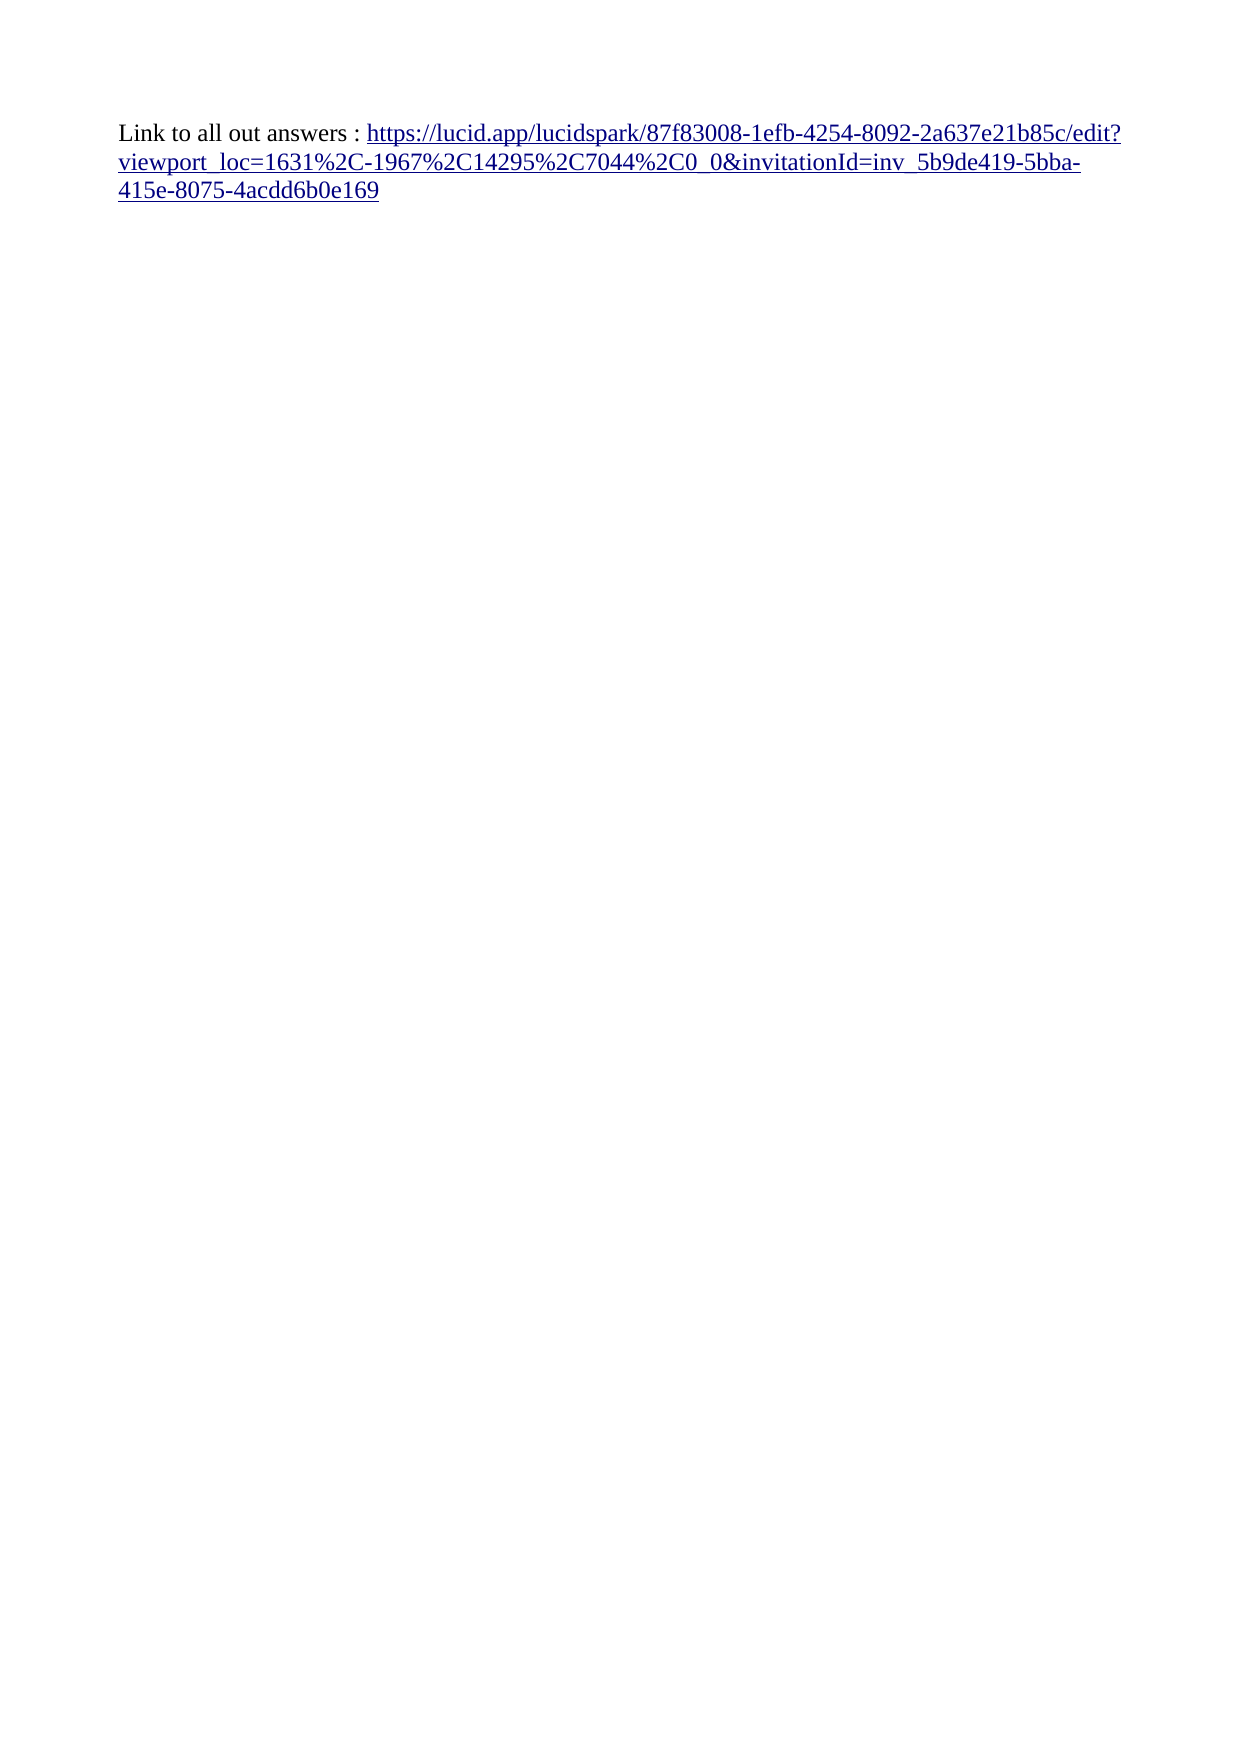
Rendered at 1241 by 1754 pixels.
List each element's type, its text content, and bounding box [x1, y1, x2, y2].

text Link to all out answers : https://lucid.app/lucidspark/87f83008-1efb-4254-8092-2a637e21b85c/edit?viewport_loc=1631%2C-1967%2C14295%2C7044%2C0_0&invitationId=inv_5b9de419-5bba-415e-8075-4acdd6b0e169 [118, 118, 1122, 204]
